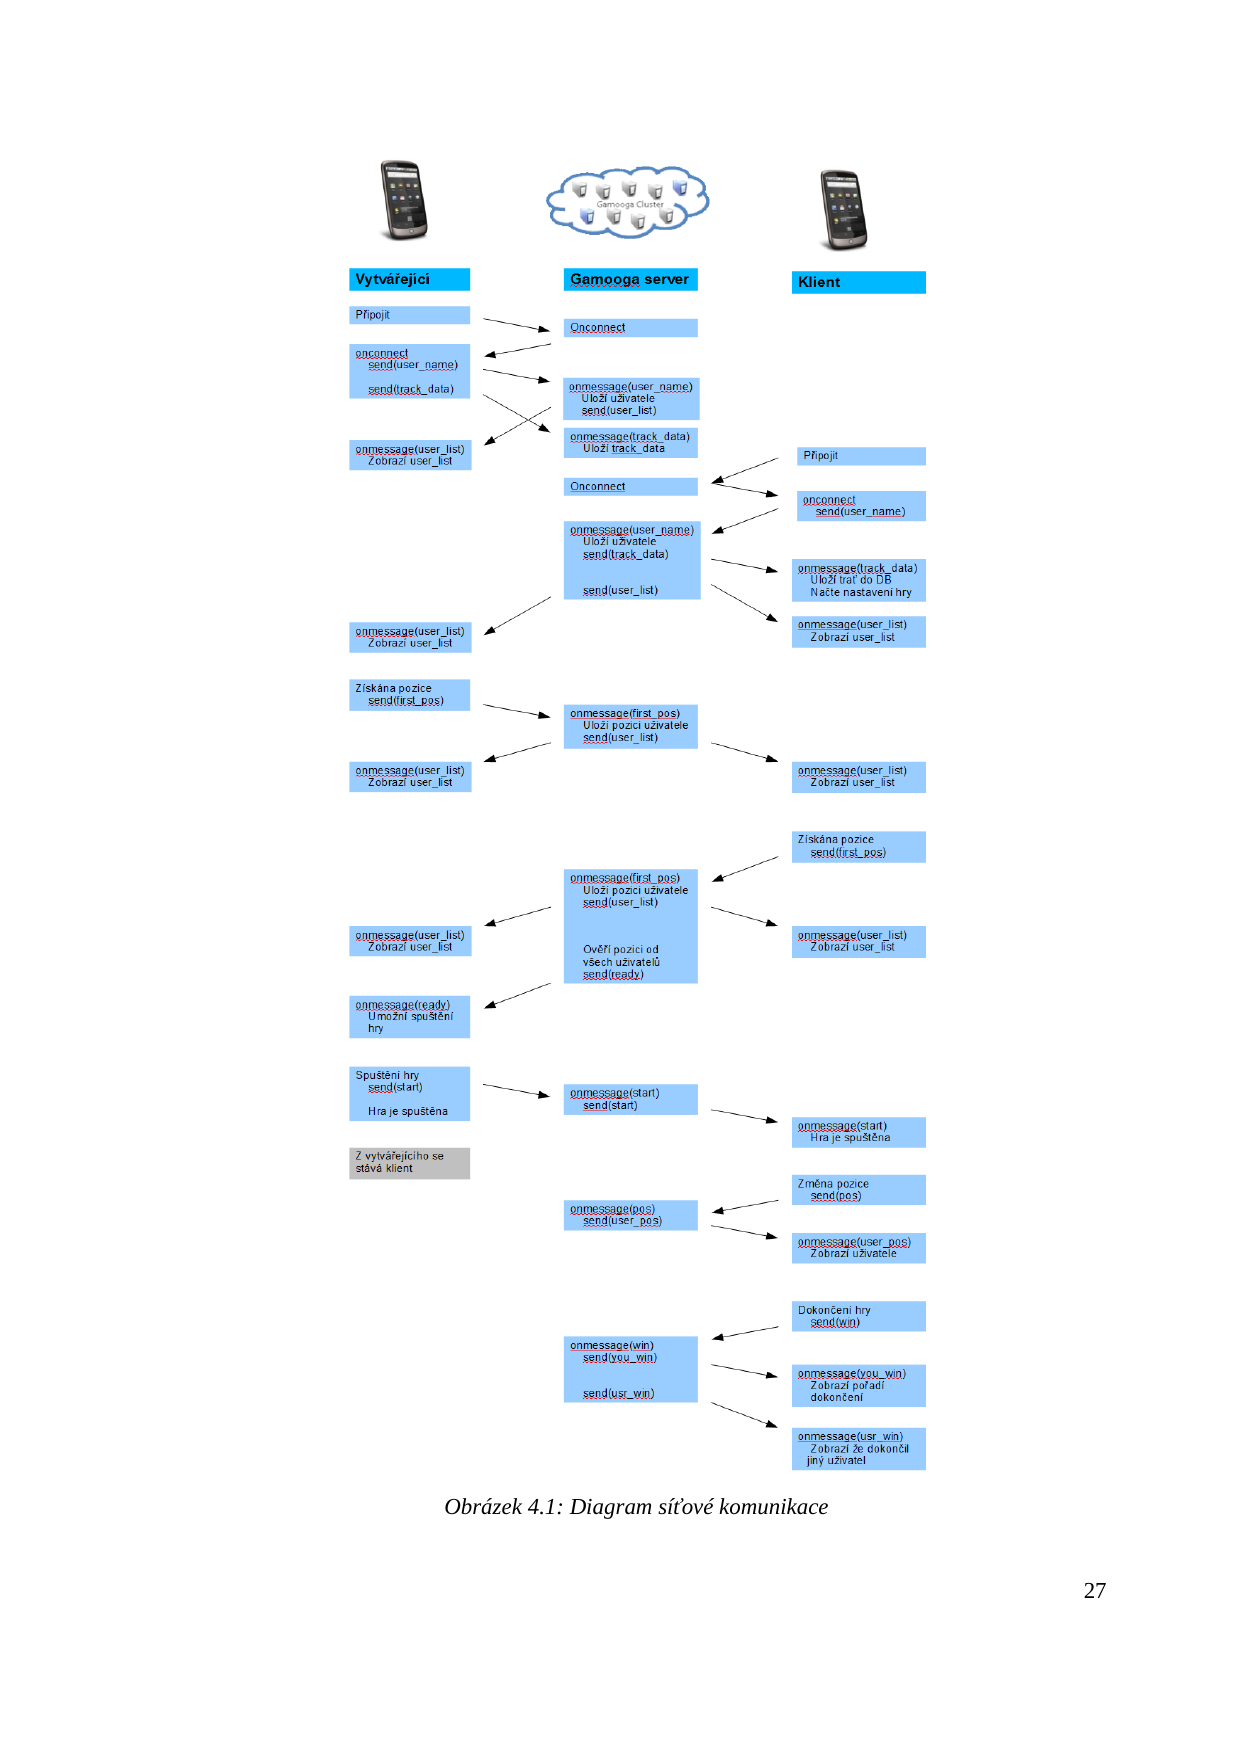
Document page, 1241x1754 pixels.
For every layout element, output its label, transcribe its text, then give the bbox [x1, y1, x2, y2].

text Obrázek 4.1: Diagram síťové komunikace [169, 148, 1106, 1519]
picture [322, 147, 953, 1480]
